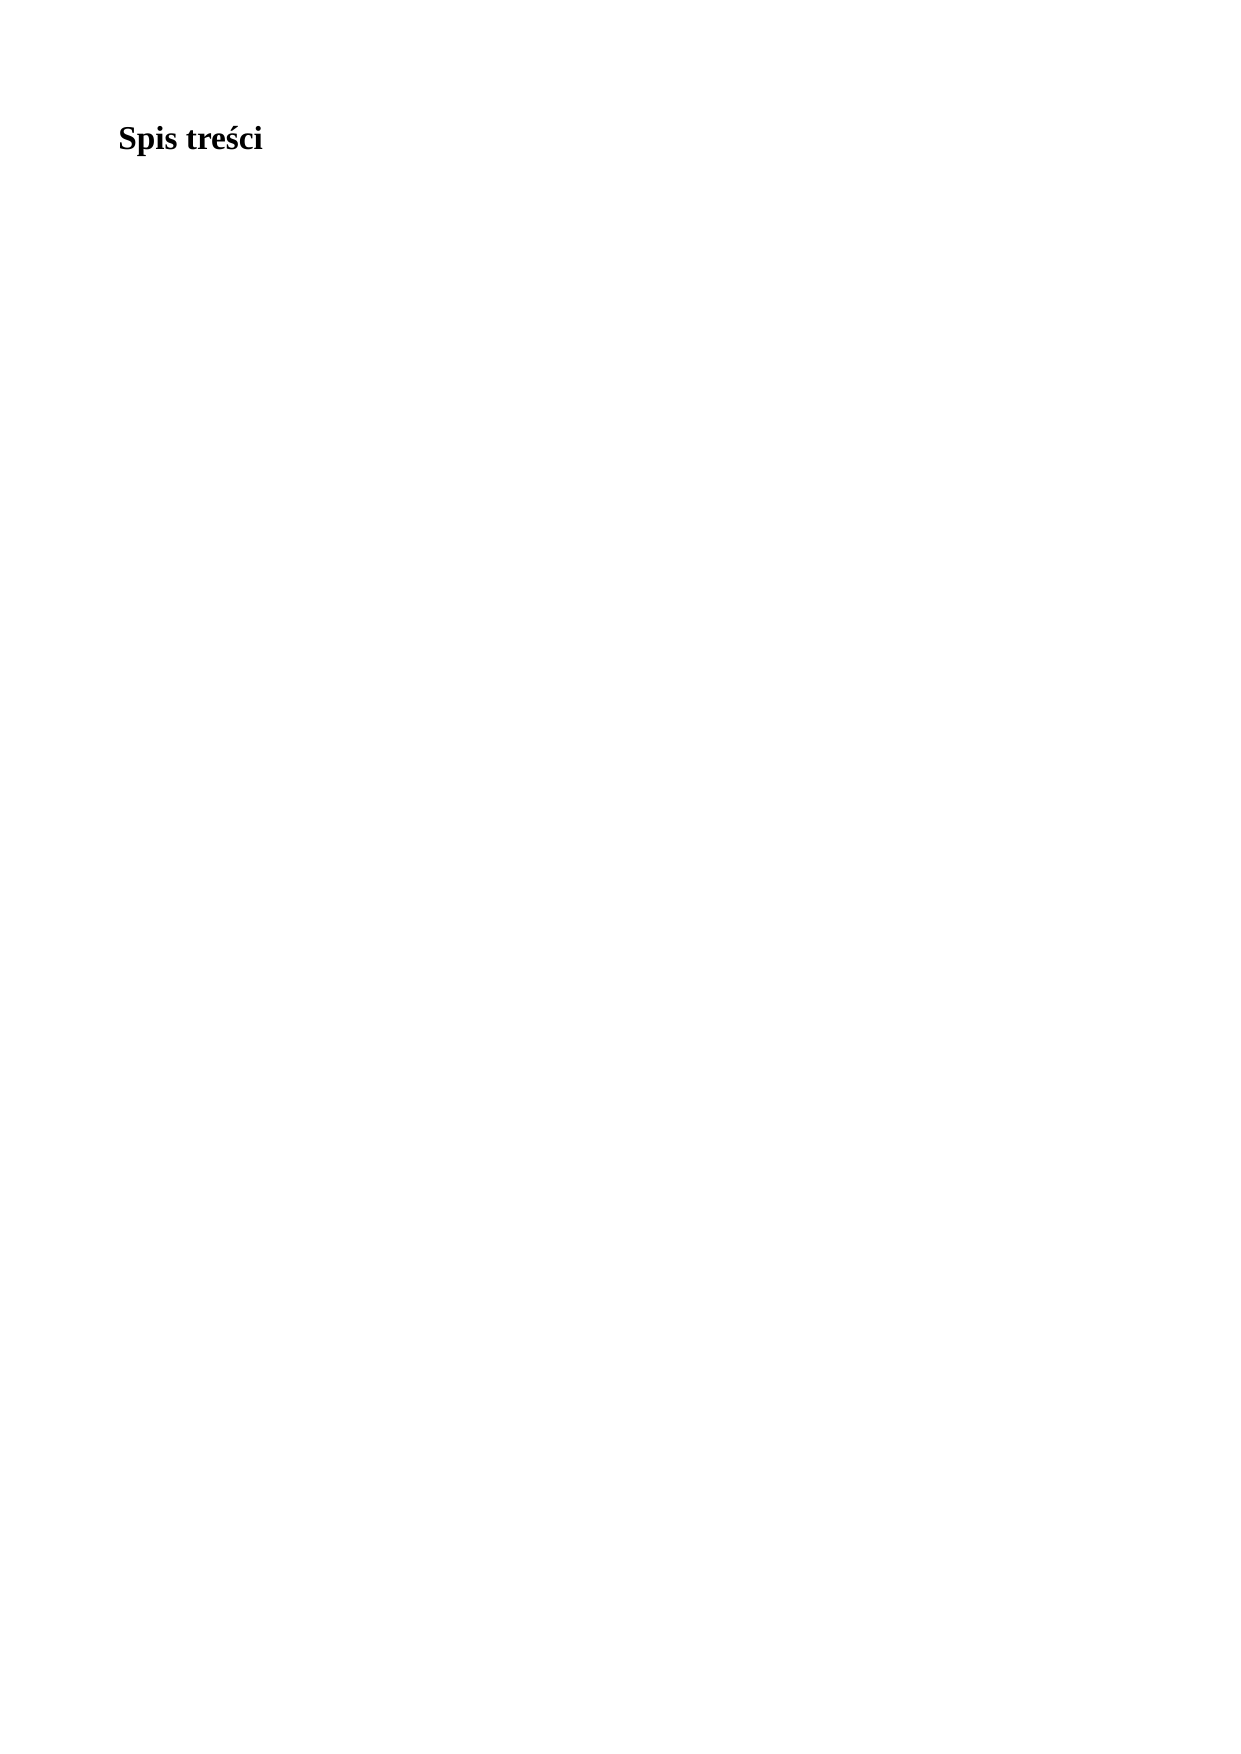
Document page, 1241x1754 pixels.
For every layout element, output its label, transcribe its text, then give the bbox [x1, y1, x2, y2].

text Spis treści [118, 118, 1122, 156]
